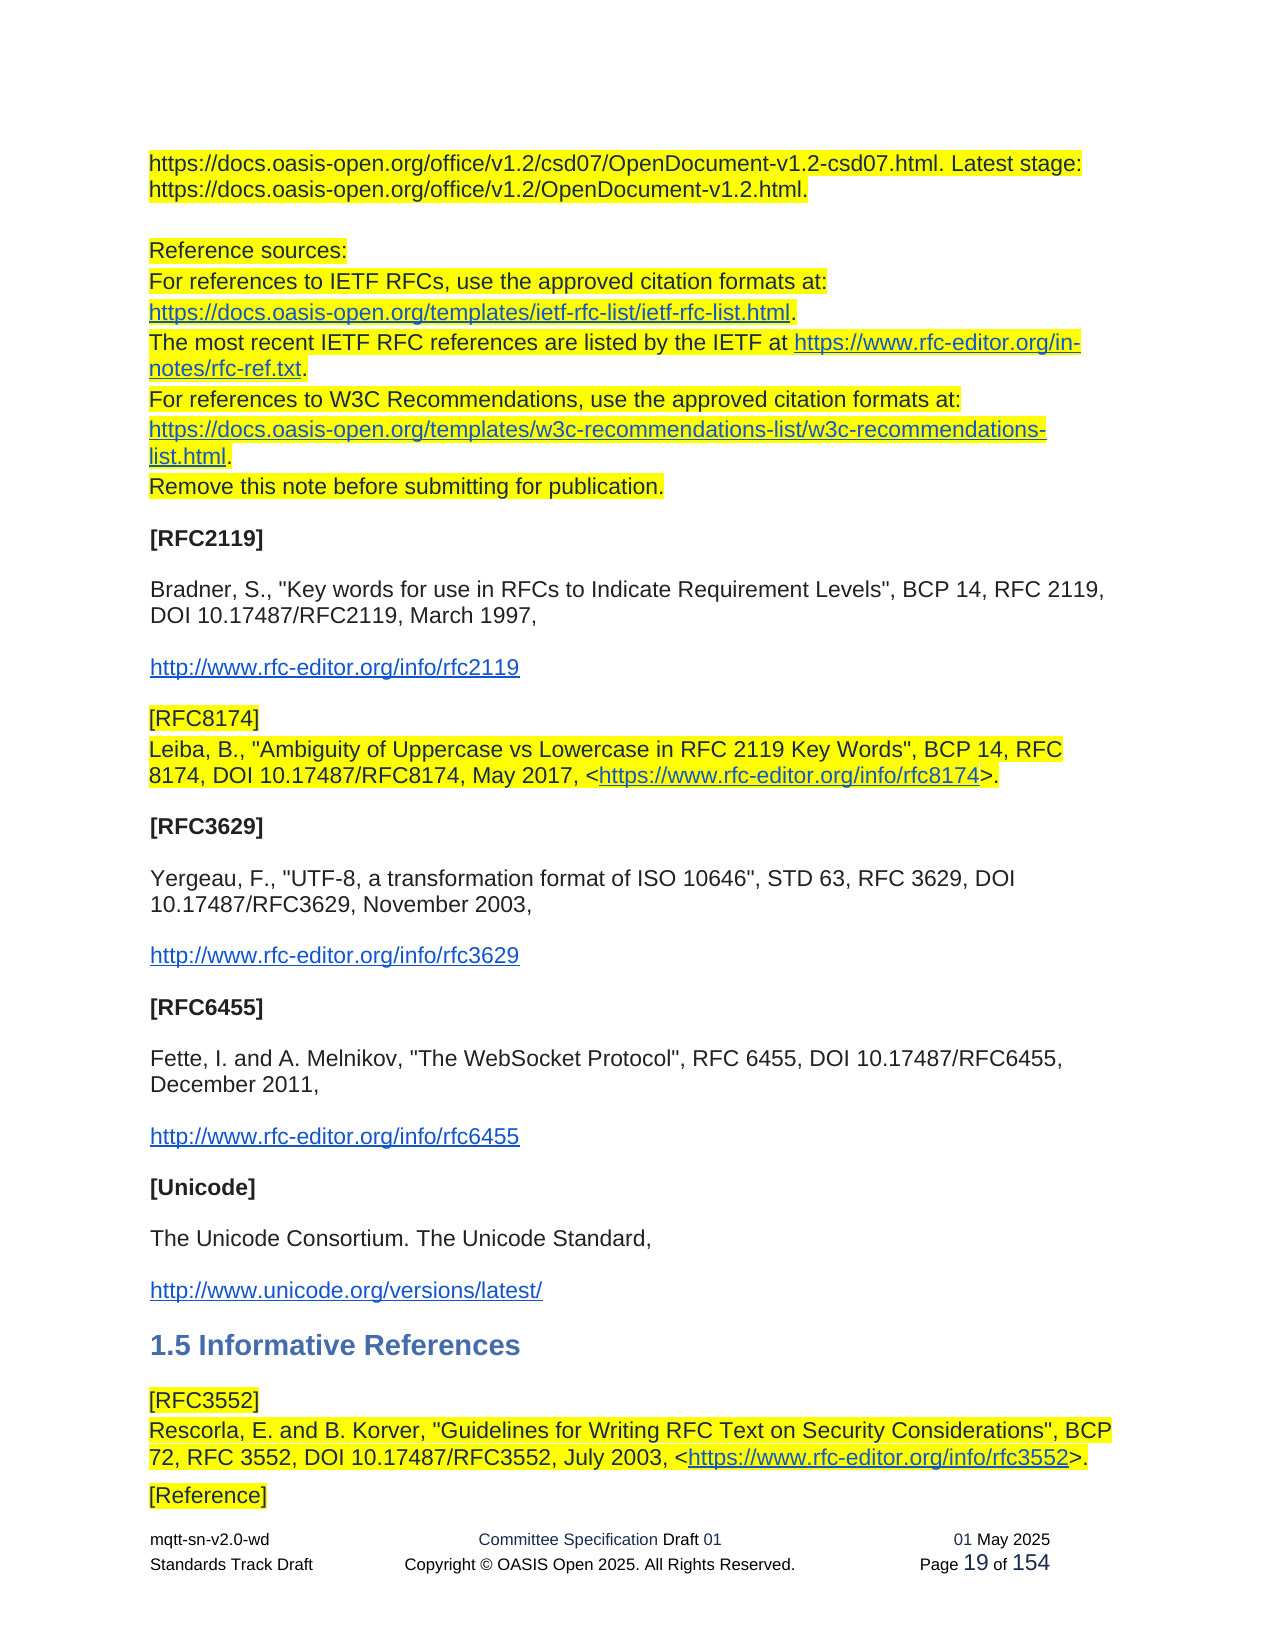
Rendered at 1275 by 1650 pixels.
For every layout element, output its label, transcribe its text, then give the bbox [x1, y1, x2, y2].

text [Reference] [148, 1482, 1124, 1509]
text https://docs.oasis-open.org/templates/w3c-recommendations-list/w3c-recommendations-list.html. [148, 416, 1124, 469]
text For references to IETF RFCs, use the approved citation formats at: [148, 268, 1124, 294]
text [RFC8174] [148, 705, 1124, 731]
text Yergeau, F., "UTF-8, a transformation format of ISO 10646", STD 63, RFC 3629, DOI 10.17487/RFC3629, November 2003, [150, 864, 1125, 917]
text Leiba, B., "Ambiguity of Uppercase vs Lowercase in RFC 2119 Key Words", BCP 14, RFC 8174, DOI 10.17487/RFC8174, May 2017, <https://www.rfc-editor.org/info/rfc8174>. [148, 736, 1124, 788]
text [RFC3552] [148, 1387, 1124, 1413]
text Reference sources: [148, 237, 1124, 264]
text https://docs.oasis-open.org/office/v1.2/csd07/OpenDocument-v1.2-csd07.html. Latest stage: https://docs.oasis-open.org/office/v1.2/OpenDocument-v1.2.html. [148, 150, 1124, 203]
subtitle 1.5 Informative References [150, 1328, 1125, 1362]
text [RFC3629] [150, 813, 1125, 839]
text https://docs.oasis-open.org/templates/ietf-rfc-list/ietf-rfc-list.html. [148, 298, 1124, 325]
text [RFC6455] [150, 994, 1125, 1020]
text Remove this note before submitting for publication. [148, 473, 1124, 499]
text http://www.rfc-editor.org/info/rfc3629 [150, 942, 1125, 969]
text http://www.rfc-editor.org/info/rfc6455 [150, 1123, 1125, 1149]
text http://www.unicode.org/versions/latest/ [150, 1277, 1125, 1303]
text http://www.rfc-editor.org/info/rfc2119 [150, 654, 1125, 680]
text [Unicode] [150, 1174, 1125, 1200]
text The most recent IETF RFC references are listed by the IETF at https://www.rfc-editor.org/in-notes/rfc-ref.txt. [148, 329, 1124, 382]
text For references to W3C Recommendations, use the approved citation formats at: [148, 386, 1124, 412]
text Fette, I. and A. Melnikov, "The WebSocket Protocol", RFC 6455, DOI 10.17487/RFC6455, December 2011, [150, 1045, 1125, 1098]
text Rescorla, E. and B. Korver, "Guidelines for Writing RFC Text on Security Considerations", BCP 72, RFC 3552, DOI 10.17487/RFC3552, July 2003, <https://www.rfc-editor.org/info/rfc3552>. [148, 1417, 1124, 1470]
text [RFC2119] [150, 524, 1125, 551]
text The Unicode Consortium. The Unicode Standard, [150, 1225, 1125, 1252]
text Bradner, S., "Key words for use in RFCs to Indicate Requirement Levels", BCP 14, RFC 2119, DOI 10.17487/RFC2119, March 1997, [150, 576, 1125, 629]
